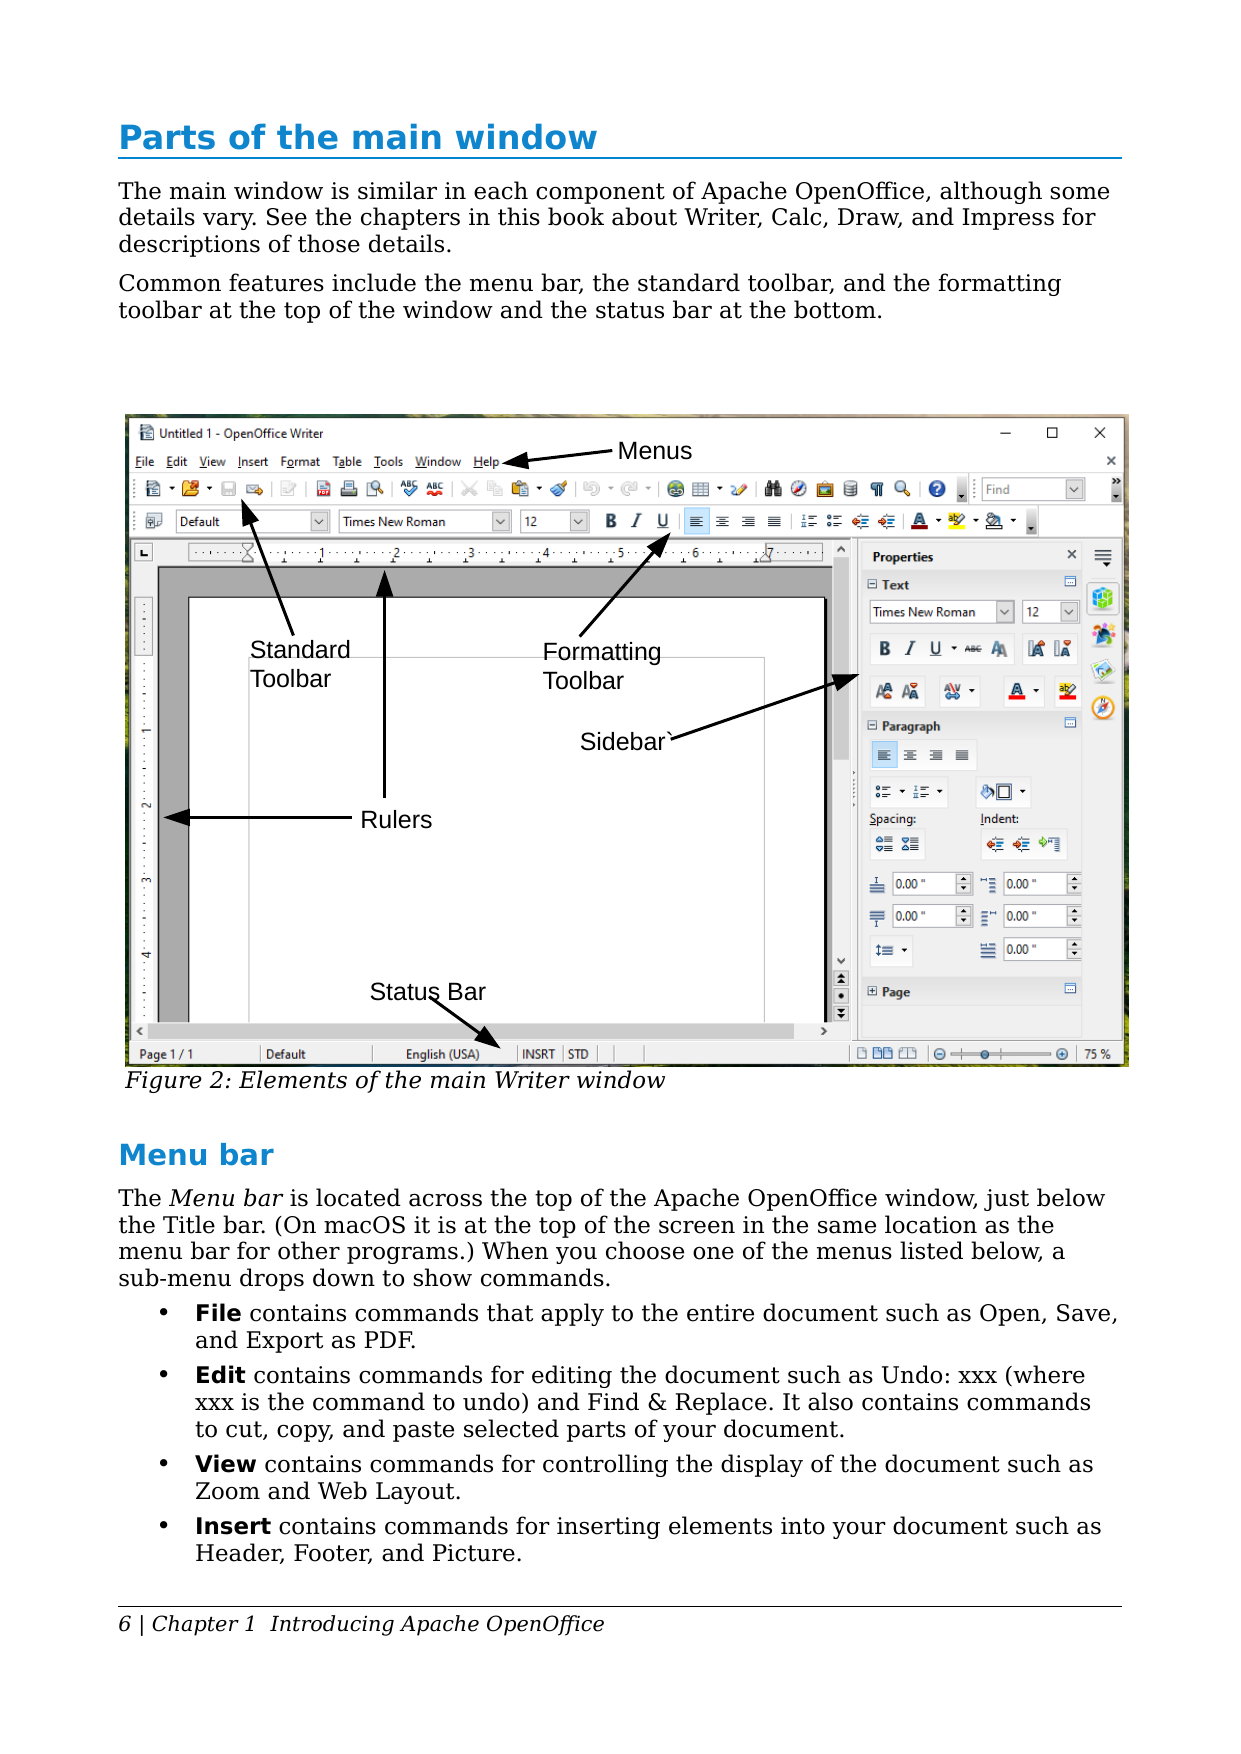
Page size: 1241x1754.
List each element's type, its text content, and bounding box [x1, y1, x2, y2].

subtitle Parts of the main window [118, 118, 1122, 157]
list File contains commands that apply to the entire document such as Open, Save, and Export as PDF. [156, 1298, 1122, 1354]
subtitle Menu bar [118, 1139, 1122, 1173]
text Common features include the menu bar, the standard toolbar, and the formatting toolbar at the top of the window and the status bar at the bottom. [118, 270, 1122, 324]
text Figure 2: Elements of the main Writer window [125, 1067, 1115, 1094]
list Edit contains commands for editing the document such as Undo: xxx (where xxx is the command to undo) and Find & Replace. It also contains commands to cut, copy, and paste selected parts of your document. [156, 1360, 1122, 1443]
list Insert contains commands for inserting elements into your document such as Header, Footer, and Picture. [156, 1511, 1122, 1567]
text The main window is similar in each component of Apache OpenOffice, although some details vary. See the chapters in this book about Writer, Calc, Draw, and Impress for descriptions of those details. [118, 178, 1122, 258]
picture [125, 414, 1129, 1067]
list The Menu bar is located across the top of the Apache OpenOffice window, just below the Title bar. (On macOS it is at the top of the screen in the same location as the menu bar for other programs.) When you choose one of the menus listed below, a sub-menu drops down to show commands. [118, 1185, 1122, 1292]
list View contains commands for controlling the display of the document such as Zoom and Web Layout. [156, 1449, 1122, 1505]
